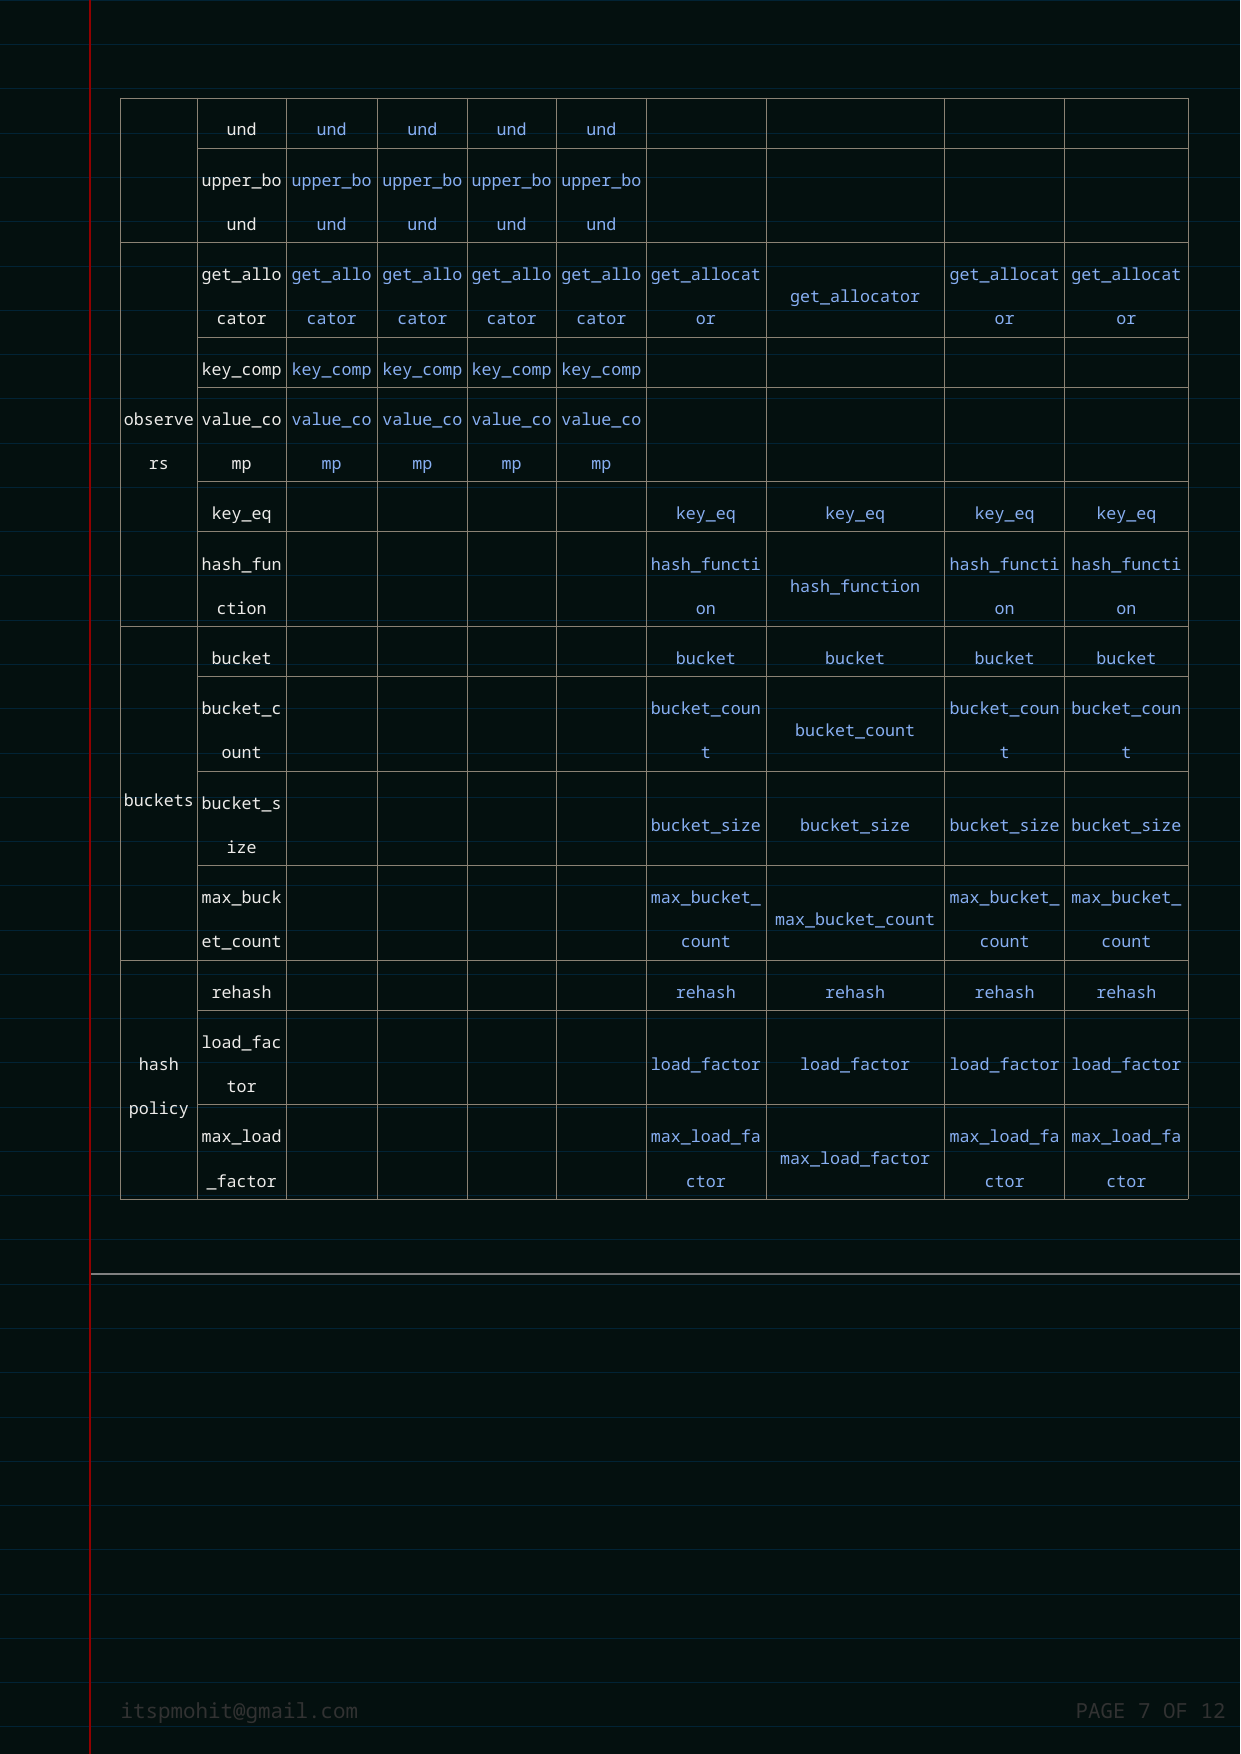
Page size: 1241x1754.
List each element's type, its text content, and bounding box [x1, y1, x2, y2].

table_cell [287, 482, 377, 531]
table_cell key_eq [198, 482, 286, 531]
table_cell upper_bound [198, 149, 286, 242]
table_cell bucket_count [198, 677, 286, 771]
table_cell [287, 627, 377, 676]
table_cell bucket_count [647, 677, 766, 771]
table_cell bucket [945, 627, 1064, 676]
table_cell [767, 388, 944, 481]
table_cell max_bucket_count [767, 866, 944, 959]
table_cell load_factor [945, 1011, 1064, 1104]
table_cell [557, 1011, 646, 1104]
table_cell rehash [945, 961, 1064, 1010]
table_cell key_eq [767, 482, 944, 531]
table_cell [468, 866, 556, 959]
table_cell get_allocator [767, 243, 944, 337]
table_cell [287, 866, 377, 959]
table_cell max_load_factor [198, 1105, 286, 1199]
table_cell [468, 961, 556, 1010]
table_cell [121, 99, 197, 242]
table_cell key_eq [945, 482, 1064, 531]
table_cell [945, 99, 1064, 148]
table_cell [468, 677, 556, 771]
table_cell load_factor [198, 1011, 286, 1104]
table_cell rehash [1065, 961, 1188, 1010]
table_cell bucket [767, 627, 944, 676]
table_cell [378, 627, 467, 676]
table_cell observers [121, 243, 197, 626]
table_cell [468, 772, 556, 865]
table_cell [378, 482, 467, 531]
table_cell bucket_count [945, 677, 1064, 771]
table_cell get_allocator [647, 243, 766, 337]
table_cell value_comp [287, 388, 377, 481]
table_cell max_load_factor [1065, 1105, 1188, 1199]
table_cell [557, 866, 646, 959]
table_cell max_load_factor [945, 1105, 1064, 1199]
table_cell load_factor [647, 1011, 766, 1104]
table_cell upper_bound [468, 149, 556, 242]
table_cell und [378, 99, 467, 148]
table_cell key_comp [287, 338, 377, 387]
table_cell [378, 532, 467, 626]
table_cell upper_bound [287, 149, 377, 242]
table_cell [557, 772, 646, 865]
table_cell bucket_count [767, 677, 944, 771]
table_cell value_comp [557, 388, 646, 481]
table_cell upper_bound [378, 149, 467, 242]
table_cell bucket_size [198, 772, 286, 865]
table_cell [287, 772, 377, 865]
table_cell bucket [647, 627, 766, 676]
table_cell rehash [767, 961, 944, 1010]
table_cell [647, 99, 766, 148]
table_cell [767, 149, 944, 242]
table_cell [378, 1105, 467, 1199]
table_cell [767, 99, 944, 148]
table_cell [287, 961, 377, 1010]
table_cell [557, 532, 646, 626]
table_cell key_eq [1065, 482, 1188, 531]
table_cell bucket_count [1065, 677, 1188, 771]
table_cell [647, 388, 766, 481]
table_cell [1065, 338, 1188, 387]
table_cell [287, 532, 377, 626]
table_cell [468, 1105, 556, 1199]
table_cell [468, 532, 556, 626]
table_cell [378, 1011, 467, 1104]
table_cell und [198, 99, 286, 148]
table_cell [378, 961, 467, 1010]
table_cell get_allocator [945, 243, 1064, 337]
table_cell [557, 1105, 646, 1199]
table_cell value_comp [468, 388, 556, 481]
table_cell hash_function [198, 532, 286, 626]
table_cell max_bucket_count [647, 866, 766, 959]
table_cell [945, 388, 1064, 481]
table_cell max_bucket_count [198, 866, 286, 959]
table_cell rehash [647, 961, 766, 1010]
table_cell hash_function [1065, 532, 1188, 626]
table_cell max_load_factor [647, 1105, 766, 1199]
table_cell hash policy [121, 961, 197, 1199]
table_cell [557, 961, 646, 1010]
table_cell get_allocator [378, 243, 467, 337]
table_cell value_comp [198, 388, 286, 481]
table_cell [378, 677, 467, 771]
table_cell [468, 1011, 556, 1104]
table_cell und [557, 99, 646, 148]
table_cell hash_function [945, 532, 1064, 626]
table_cell [468, 627, 556, 676]
table_cell [767, 338, 944, 387]
table_cell max_bucket_count [1065, 866, 1188, 959]
table_cell [468, 482, 556, 531]
table_cell key_comp [198, 338, 286, 387]
table_cell bucket_size [767, 772, 944, 865]
table_cell [557, 482, 646, 531]
table_cell [1065, 149, 1188, 242]
table_cell bucket [198, 627, 286, 676]
table_cell get_allocator [198, 243, 286, 337]
table_cell [1065, 99, 1188, 148]
table_cell und [287, 99, 377, 148]
table_cell [287, 1011, 377, 1104]
table_cell [557, 627, 646, 676]
table_cell [557, 677, 646, 771]
table_cell bucket_size [945, 772, 1064, 865]
table_cell [378, 866, 467, 959]
table_cell load_factor [1065, 1011, 1188, 1104]
table_cell hash_function [647, 532, 766, 626]
table_cell [287, 1105, 377, 1199]
table_cell und [468, 99, 556, 148]
table_cell [945, 149, 1064, 242]
table_cell [945, 338, 1064, 387]
table_cell key_eq [647, 482, 766, 531]
table_cell rehash [198, 961, 286, 1010]
table_cell max_load_factor [767, 1105, 944, 1199]
table_cell bucket_size [647, 772, 766, 865]
table_cell hash_function [767, 532, 944, 626]
table_cell value_comp [378, 388, 467, 481]
table_cell get_allocator [468, 243, 556, 337]
table_cell load_factor [767, 1011, 944, 1104]
table_cell bucket [1065, 627, 1188, 676]
table_cell buckets [121, 627, 197, 959]
table_cell [378, 772, 467, 865]
table_cell key_comp [378, 338, 467, 387]
table_cell [287, 677, 377, 771]
table_cell [647, 338, 766, 387]
table_cell get_allocator [557, 243, 646, 337]
table_cell key_comp [468, 338, 556, 387]
table_cell upper_bound [557, 149, 646, 242]
table_cell key_comp [557, 338, 646, 387]
table_cell bucket_size [1065, 772, 1188, 865]
table_cell [647, 149, 766, 242]
table_cell [1065, 388, 1188, 481]
table_cell get_allocator [287, 243, 377, 337]
table_cell max_bucket_count [945, 866, 1064, 959]
table_cell get_allocator [1065, 243, 1188, 337]
